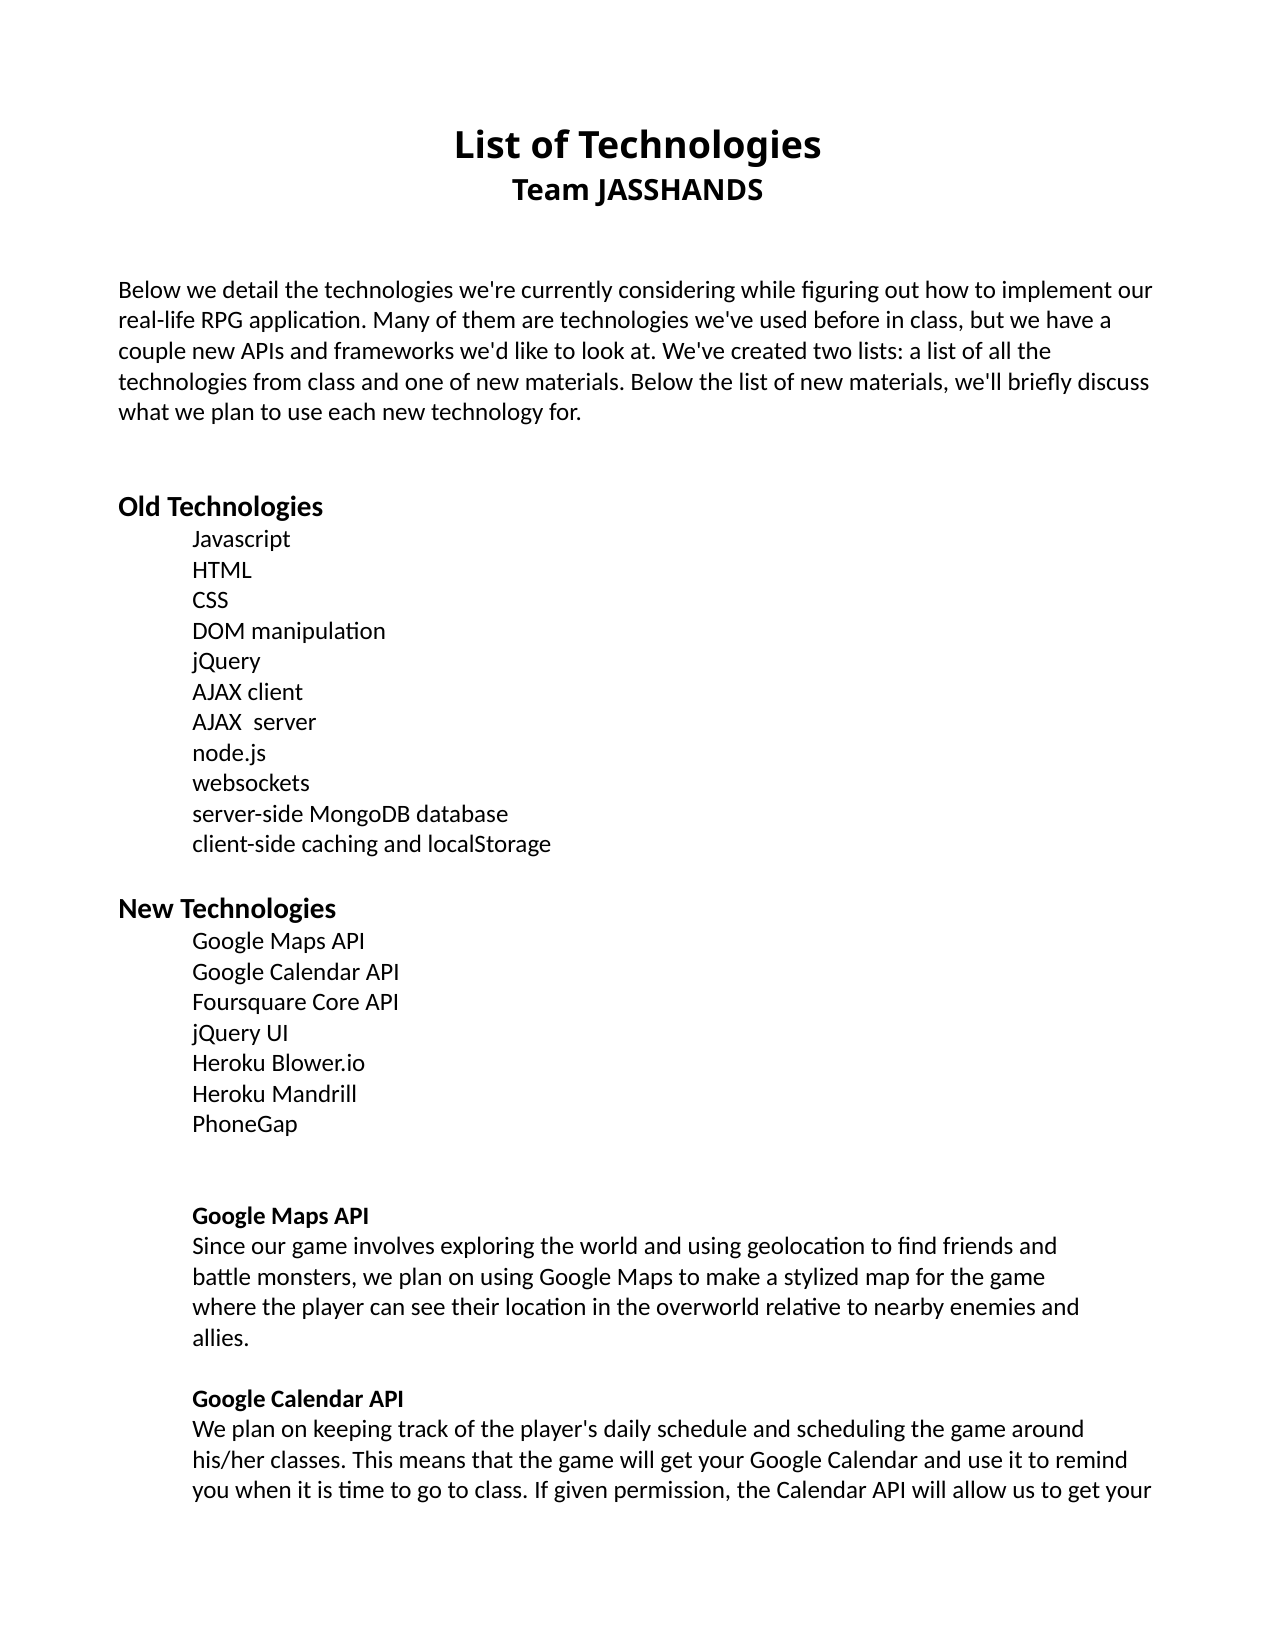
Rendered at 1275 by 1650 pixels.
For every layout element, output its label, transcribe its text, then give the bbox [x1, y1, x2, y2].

text AJAX server [118, 707, 1157, 737]
text Foursquare Core API [118, 986, 1157, 1017]
text PhoneGap [118, 1108, 1157, 1139]
text server-side MongoDB database [118, 798, 1157, 829]
text New Technologies [118, 890, 1157, 925]
text jQuery [118, 646, 1157, 676]
text jQuery UI [118, 1017, 1157, 1047]
text DOM manipulation [118, 615, 1157, 646]
text HTML [118, 554, 1157, 584]
text Google Calendar API [118, 956, 1157, 986]
text client-side caching and localStorage [118, 829, 1157, 859]
text Since our game involves exploring the world and using geolocation to find friends and battle monsters, we plan on using Google Maps to make a stylized map for the game where the player can see their location in the overworld relative to nearby enemies and allies. [118, 1231, 1157, 1353]
text Google Maps API [118, 1200, 1157, 1231]
text node.js [118, 737, 1157, 768]
text Google Maps API [118, 925, 1157, 956]
text CSS [118, 584, 1157, 615]
text websockets [118, 768, 1157, 798]
text List of Technologies [118, 118, 1157, 169]
text Below we detail the technologies we're currently considering while figuring out how to implement our real-life RPG application. Many of them are technologies we've used before in class, but we have a couple new APIs and frameworks we'd like to look at. We've created two lists: a list of all the technologies from class and one of new materials. Below the list of new materials, we'll briefly discuss what we plan to use each new technology for. [118, 274, 1157, 427]
text Old Technologies [118, 488, 1157, 523]
text Heroku Blower.io [118, 1047, 1157, 1078]
text We plan on keeping track of the player's daily schedule and scheduling the game around his/her classes. This means that the game will get your Google Calendar and use it to remind you when it is time to go to class. If given permission, the Calendar API will allow us to get your [118, 1414, 1157, 1505]
text Javascript [118, 523, 1157, 554]
text Google Calendar API [118, 1383, 1157, 1414]
text AJAX client [118, 676, 1157, 707]
text Heroku Mandrill [118, 1078, 1157, 1108]
text Team JASSHANDS [118, 169, 1157, 209]
